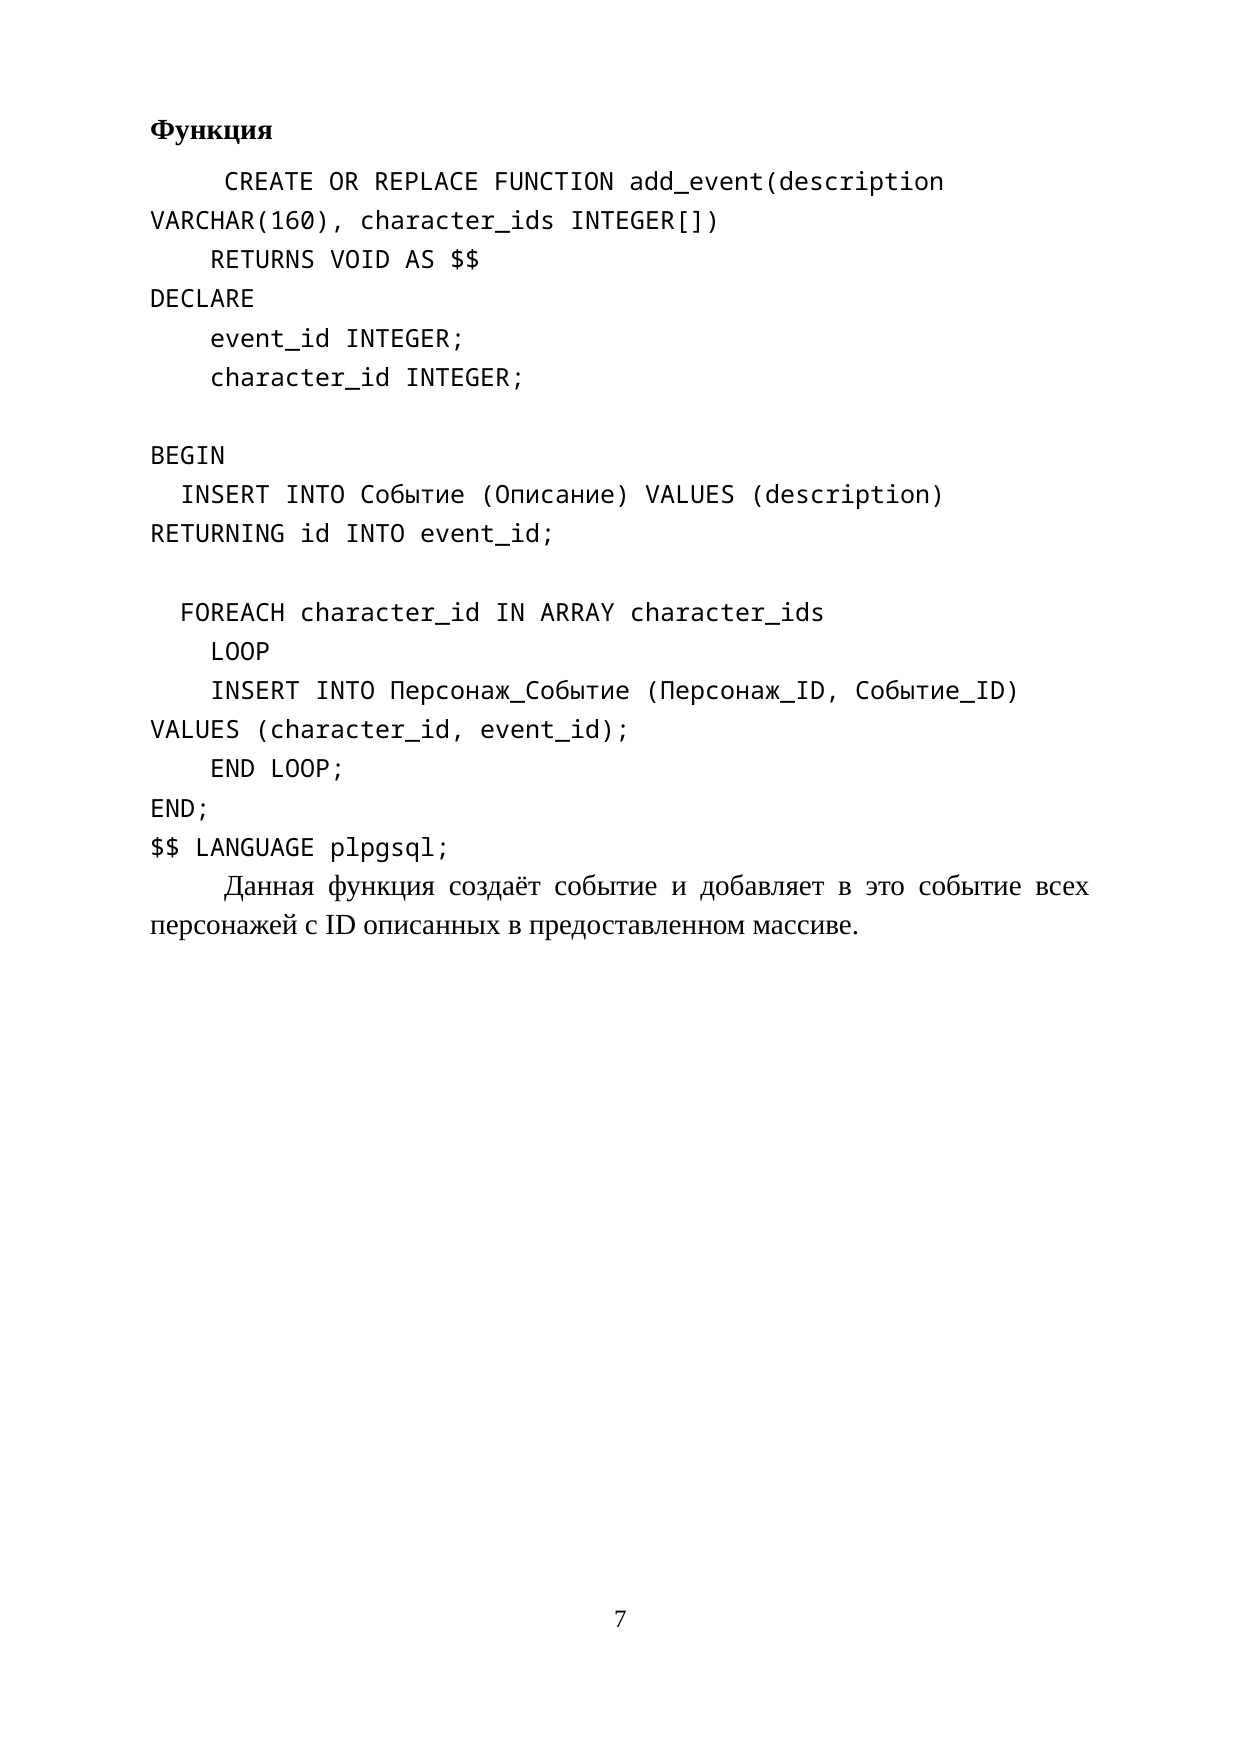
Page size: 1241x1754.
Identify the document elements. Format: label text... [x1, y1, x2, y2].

text CREATE OR REPLACE FUNCTION add_event(description VARCHAR(160), character_ids INTEGER[]) RETURNS VOID AS $$ DECLARE event_id INTEGER; character_id INTEGER; BEGIN INSERT INTO Событие (Описание) VALUES (description) RETURNING id INTO event_id; FOREACH character_id IN ARRAY character_ids LOOP INSERT INTO Персонаж_Событие (Персонаж_ID, Событие_ID) VALUES (character_id, event_id); END LOOP; END; $$ LANGUAGE plpgsql; [150, 163, 1090, 863]
text Данная функция создаёт событие и добавляет в это событие всех персонажей с ID описанных в предоставленном массиве. [150, 868, 1090, 941]
subtitle Функция [150, 112, 1090, 146]
